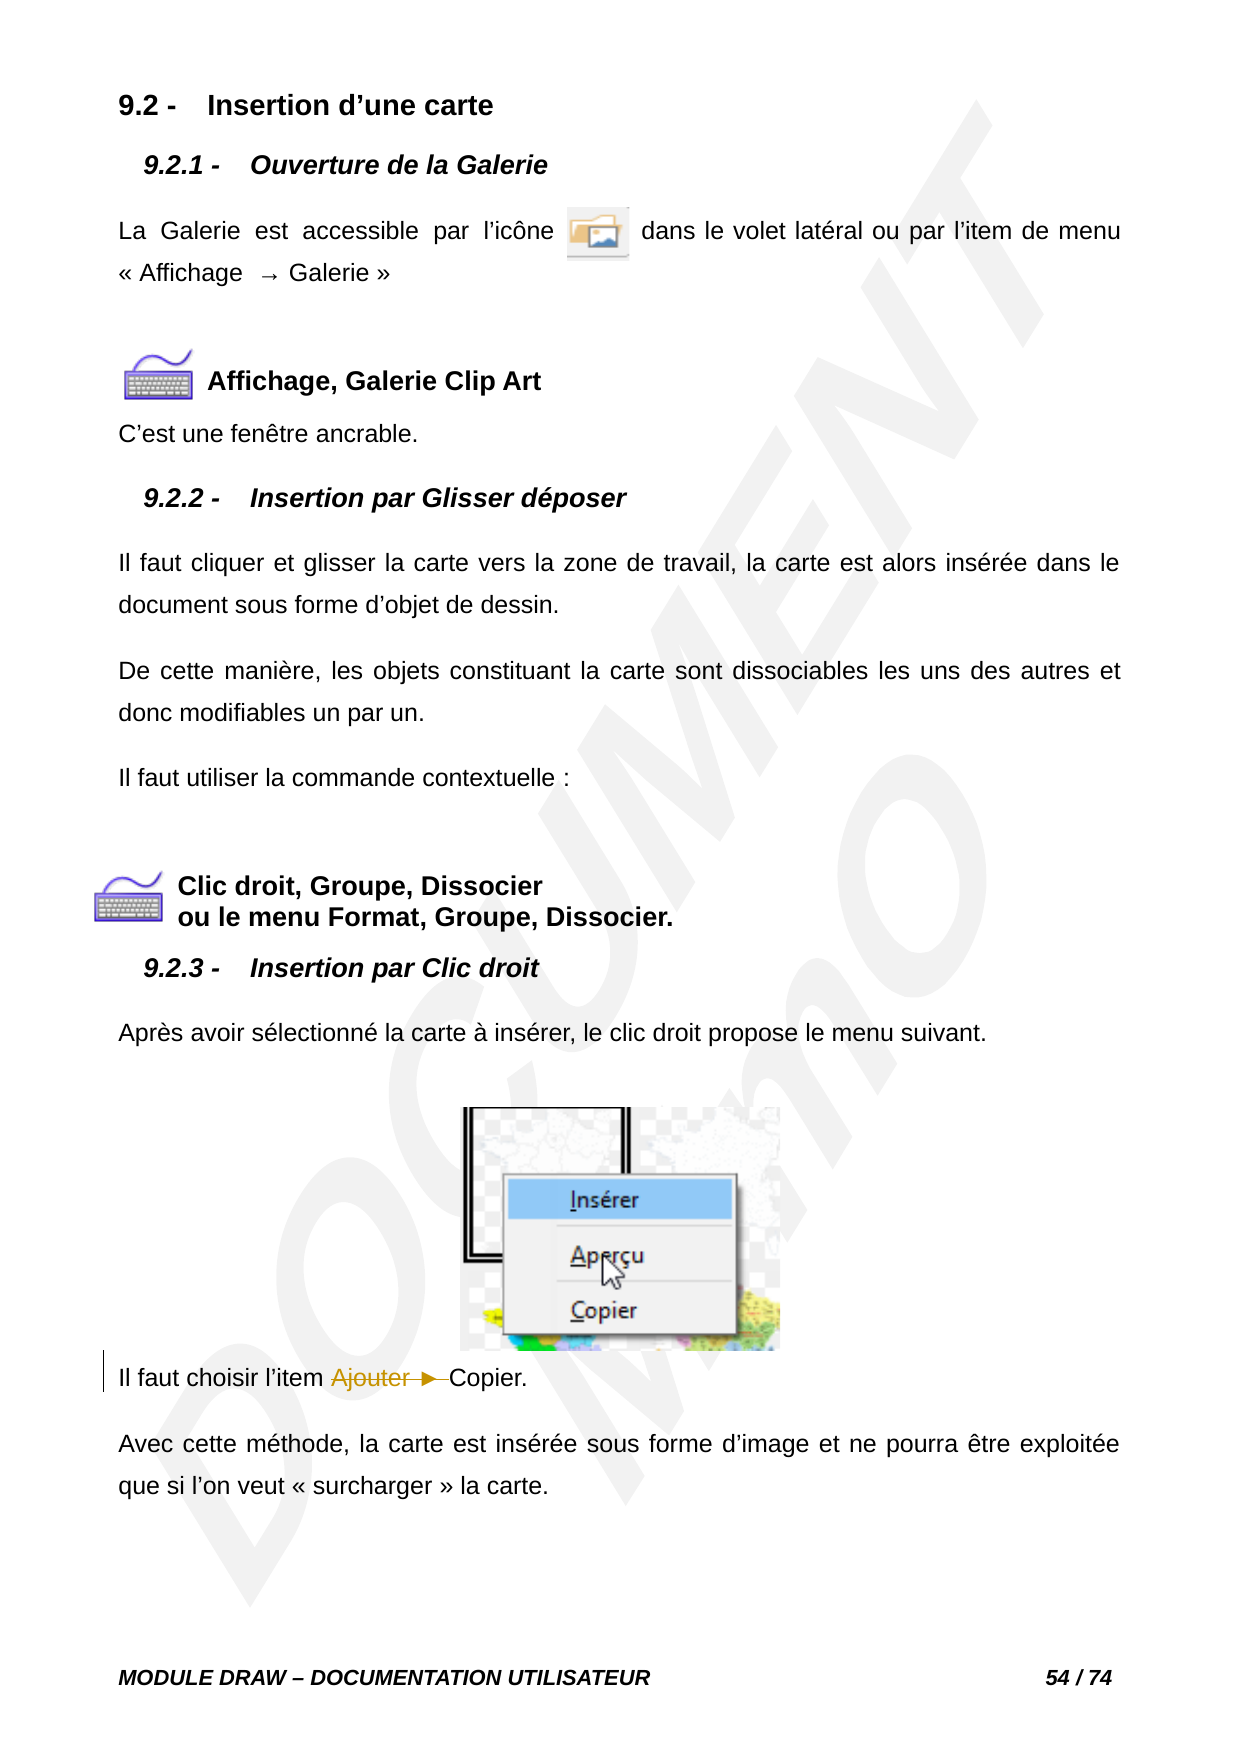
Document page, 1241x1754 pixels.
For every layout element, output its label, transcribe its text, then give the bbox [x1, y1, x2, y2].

text C’est une fenêtre ancrable. [118, 420, 1122, 448]
text ou le menu Format, Groupe, Dissocier. [166, 902, 1122, 932]
text Affichage, Galerie Clip Art [195, 366, 1122, 396]
subtitle Insertion d’une carte [118, 88, 1122, 121]
text De cette manière, les objets constituant la carte sont dissociables les uns des autres et donc modifiables un par un. [118, 656, 1122, 726]
subtitle Insertion par Glisser déposer [143, 483, 1122, 513]
text Il faut cliquer et glisser la carte vers la zone de travail, la carte est alors insérée dans le document sous forme d’objet de dessin. [118, 549, 1122, 619]
picture [90, 860, 166, 936]
text Après avoir sélectionné la carte à insérer, le clic droit propose le menu suivant. [118, 1019, 1122, 1047]
text Clic droit, Groupe, Dissocier [166, 871, 1122, 902]
subtitle Insertion par Clic droit [143, 953, 1122, 983]
text Avec cette méthode, la carte est insérée sous forme d’image et ne pourra être exploitée que si l’on veut « surcharger » la carte. [118, 1429, 1122, 1499]
text Il faut utiliser la commande contextuelle : [118, 764, 1122, 792]
picture [460, 1107, 781, 1351]
text La Galerie est accessible par l’icône dans le volet latéral ou par l’item de menu « Affichage → Galerie » [118, 217, 1122, 286]
picture [120, 338, 195, 414]
text Il faut choisir l’item Copier. [118, 1113, 1122, 1392]
subtitle Ouverture de la Galerie [143, 150, 1122, 181]
picture [567, 207, 630, 261]
